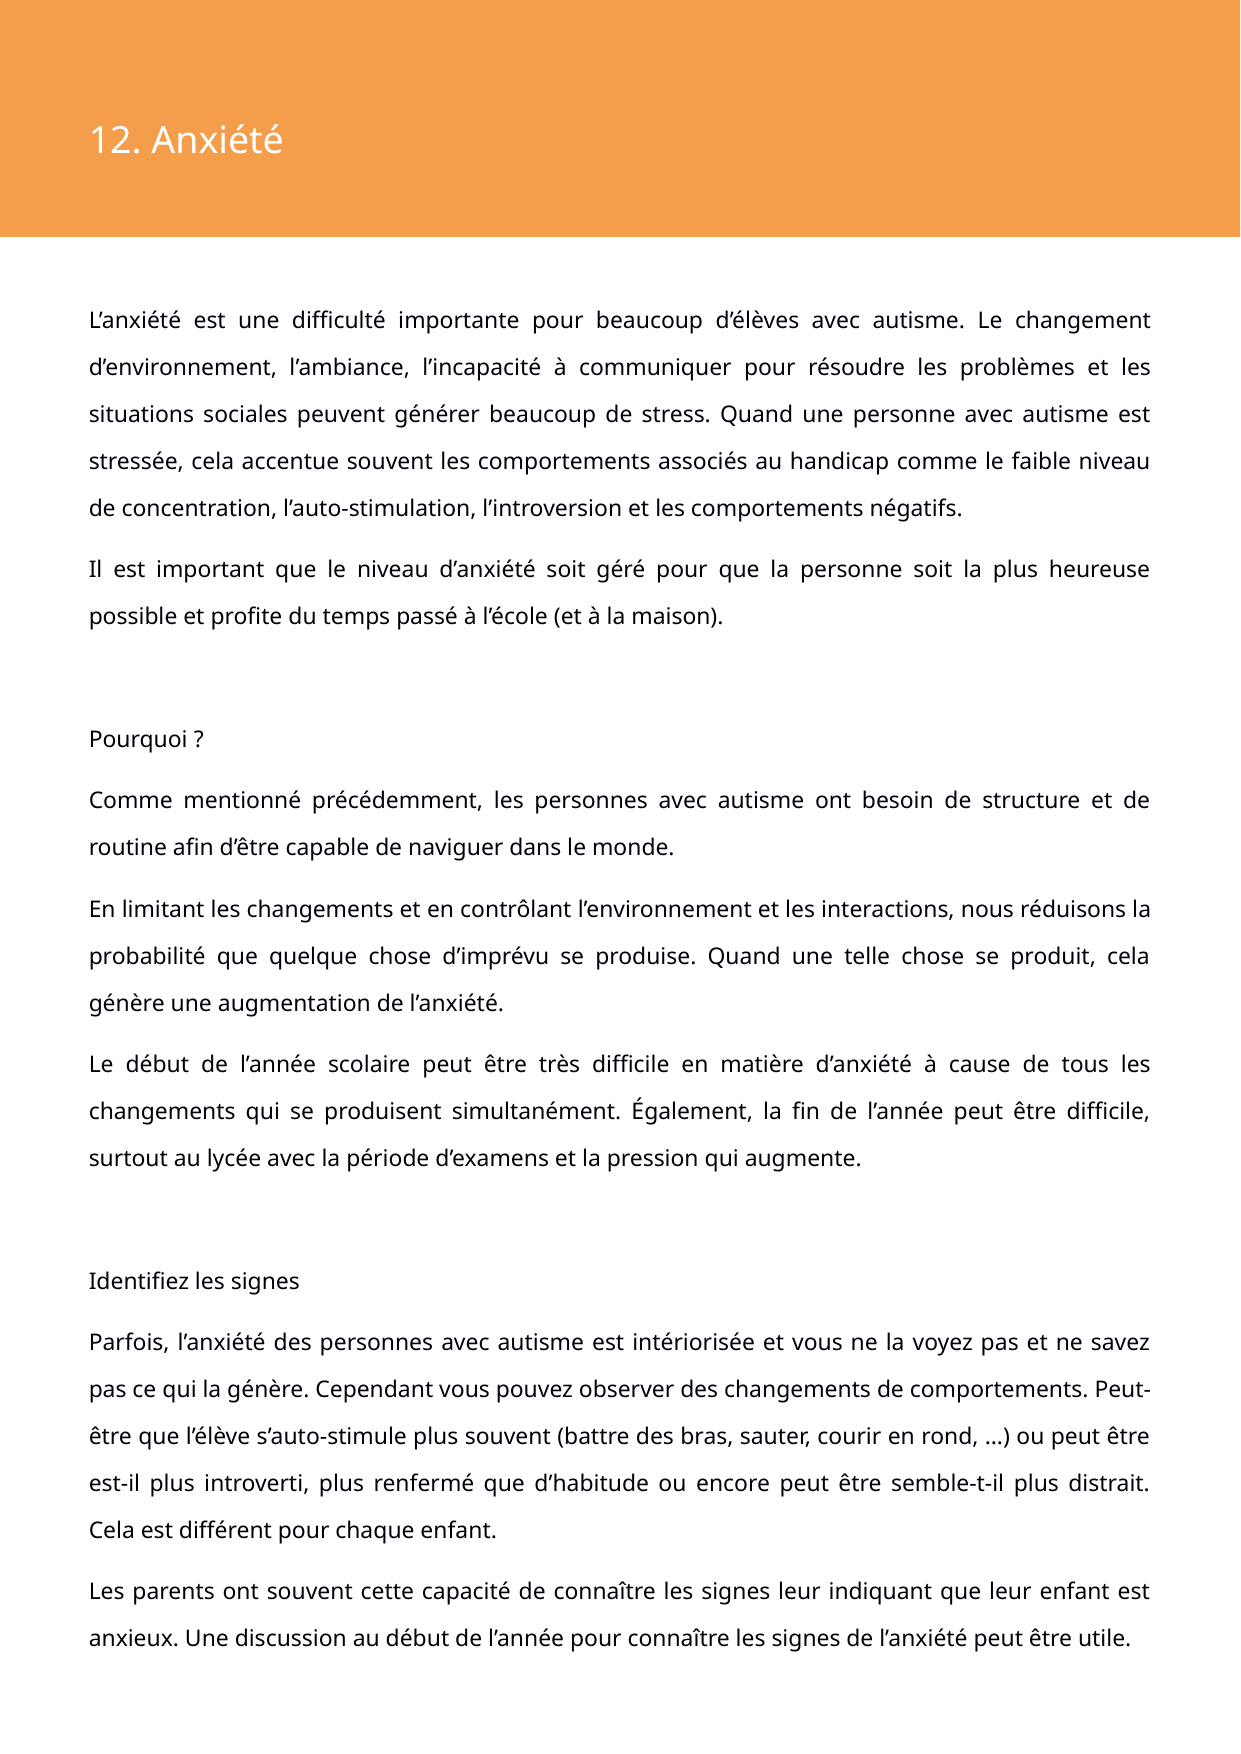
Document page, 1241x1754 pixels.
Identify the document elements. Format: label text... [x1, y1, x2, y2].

text Il est important que le niveau d’anxiété soit géré pour que la personne soit la plus heureuse possible et profite du temps passé à l’école (et à la maison). [88, 553, 1152, 631]
text Pourquoi ? [88, 723, 1152, 754]
text En limitant les changements et en contrôlant l’environnement et les interactions, nous réduisons la probabilité que quelque chose d’imprévu se produise. Quand une telle chose se produit, cela génère une augmentation de l’anxiété. [88, 893, 1152, 1018]
text Les parents ont souvent cette capacité de connaître les signes leur indiquant que leur enfant est anxieux. Une discussion au début de l’année pour connaître les signes de l’anxiété peut être utile. [88, 1575, 1152, 1653]
subtitle 12. Anxiété [88, 113, 1152, 164]
text Parfois, l’anxiété des personnes avec autisme est intériorisée et vous ne la voyez pas et ne savez pas ce qui la génère. Cependant vous pouvez observer des changements de comportements. Peut-être que l’élève s’auto-stimule plus souvent (battre des bras, sauter, courir en rond, …) ou peut être est-il plus introverti, plus renfermé que d’habitude ou encore peut être semble-t-il plus distrait. Cela est différent pour chaque enfant. [88, 1326, 1152, 1545]
text Le début de l’année scolaire peut être très difficile en matière d’anxiété à cause de tous les changements qui se produisent simultanément. Également, la fin de l’année peut être difficile, surtout au lycée avec la période d’examens et la pression qui augmente. [88, 1048, 1152, 1173]
text Comme mentionné précédemment, les personnes avec autisme ont besoin de structure et de routine afin d’être capable de naviguer dans le monde. [88, 784, 1152, 862]
text L’anxiété est une difficulté importante pour beaucoup d’élèves avec autisme. Le changement d’environnement, l’ambiance, l’incapacité à communiquer pour résoudre les problèmes et les situations sociales peuvent générer beaucoup de stress. Quand une personne avec autisme est stressée, cela accentue souvent les comportements associés au handicap comme le faible niveau de concentration, l’auto-stimulation, l’introversion et les comportements négatifs. [88, 304, 1152, 523]
text Identifiez les signes [88, 1264, 1152, 1296]
